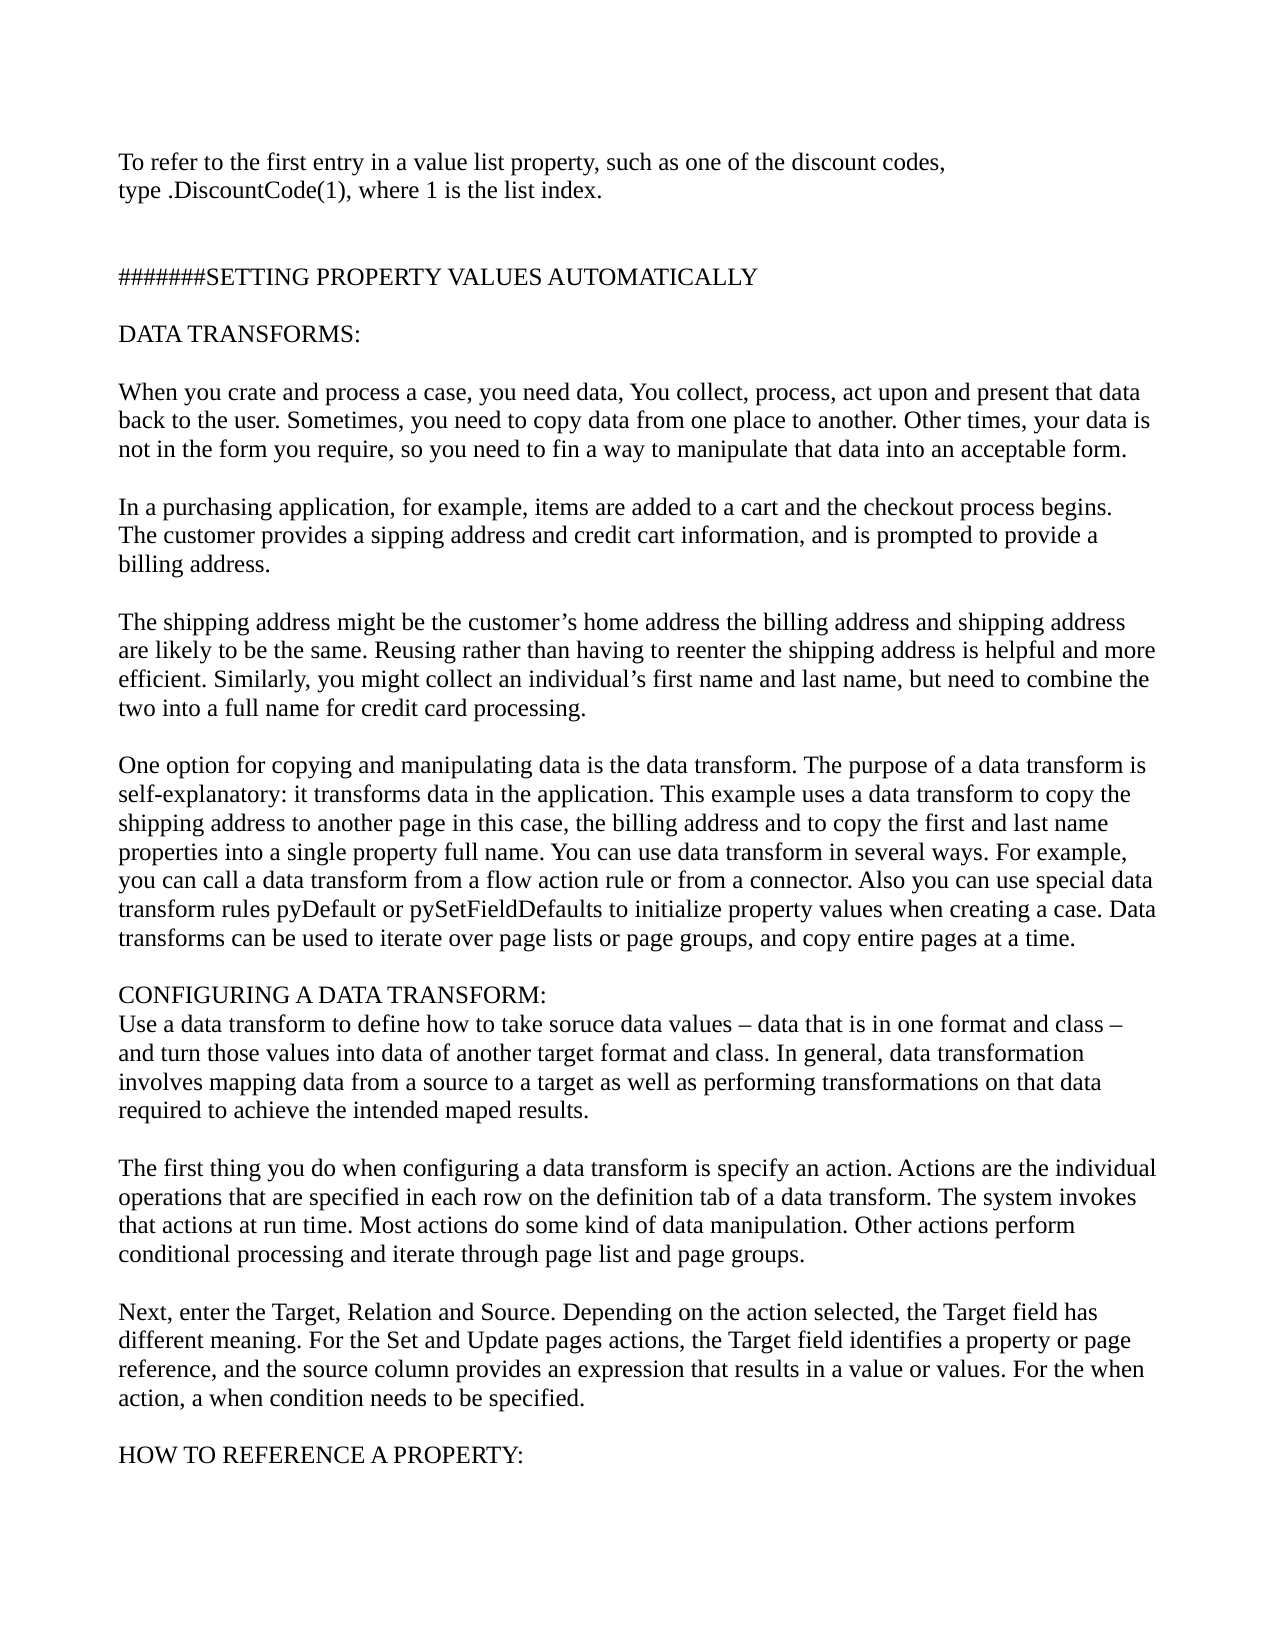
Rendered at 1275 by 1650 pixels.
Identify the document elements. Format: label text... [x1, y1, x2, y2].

text CONFIGURING A DATA TRANSFORM: [118, 981, 1157, 1009]
text The first thing you do when configuring a data transform is specify an action. Actions are the individual operations that are specified in each row on the definition tab of a data transform. The system invokes that actions at run time. Most actions do some kind of data manipulation. Other actions perform conditional processing and iterate through page list and page groups. [118, 1153, 1157, 1268]
text To refer to the first entry in a value list property, such as one of the discount codes, type .DiscountCode(1), where 1 is the list index. [118, 147, 1157, 204]
text Next, enter the Target, Relation and Source. Depending on the action selected, the Target field has different meaning. For the Set and Update pages actions, the Target field identifies a property or page reference, and the source column provides an expression that results in a value or values. For the when action, a when condition needs to be specified. [118, 1297, 1157, 1412]
text The shipping address might be the customer’s home address the billing address and shipping address are likely to be the same. Reusing rather than having to reenter the shipping address is helpful and more efficient. Similarly, you might collect an individual’s first name and last name, but need to combine the two into a full name for credit card processing. [118, 607, 1157, 722]
text In a purchasing application, for example, items are added to a cart and the checkout process begins. The customer provides a sipping address and credit cart information, and is prompted to provide a billing address. [118, 492, 1157, 578]
text DATA TRANSFORMS: [118, 319, 1157, 348]
text When you crate and process a case, you need data, You collect, process, act upon and present that data back to the user. Sometimes, you need to copy data from one place to another. Other times, your data is not in the form you require, so you need to fin a way to manipulate that data into an acceptable form. [118, 377, 1157, 463]
text Use a data transform to define how to take soruce data values – data that is in one format and class – and turn those values into data of another target format and class. In general, data transformation involves mapping data from a source to a target as well as performing transformations on that data required to achieve the intended maped results. [118, 1009, 1157, 1124]
text One option for copying and manipulating data is the data transform. The purpose of a data transform is self-explanatory: it transforms data in the application. This example uses a data transform to copy the shipping address to another page in this case, the billing address and to copy the first and last name properties into a single property full name. You can use data transform in several ways. For example, you can call a data transform from a flow action rule or from a connector. Also you can use special data transform rules pyDefault or pySetFieldDefaults to initialize property values when creating a case. Data transforms can be used to iterate over page lists or page groups, and copy entire pages at a time. [118, 751, 1157, 952]
text HOW TO REFERENCE A PROPERTY: [118, 1441, 1157, 1469]
text #######SETTING PROPERTY VALUES AUTOMATICALLY [118, 262, 1157, 291]
